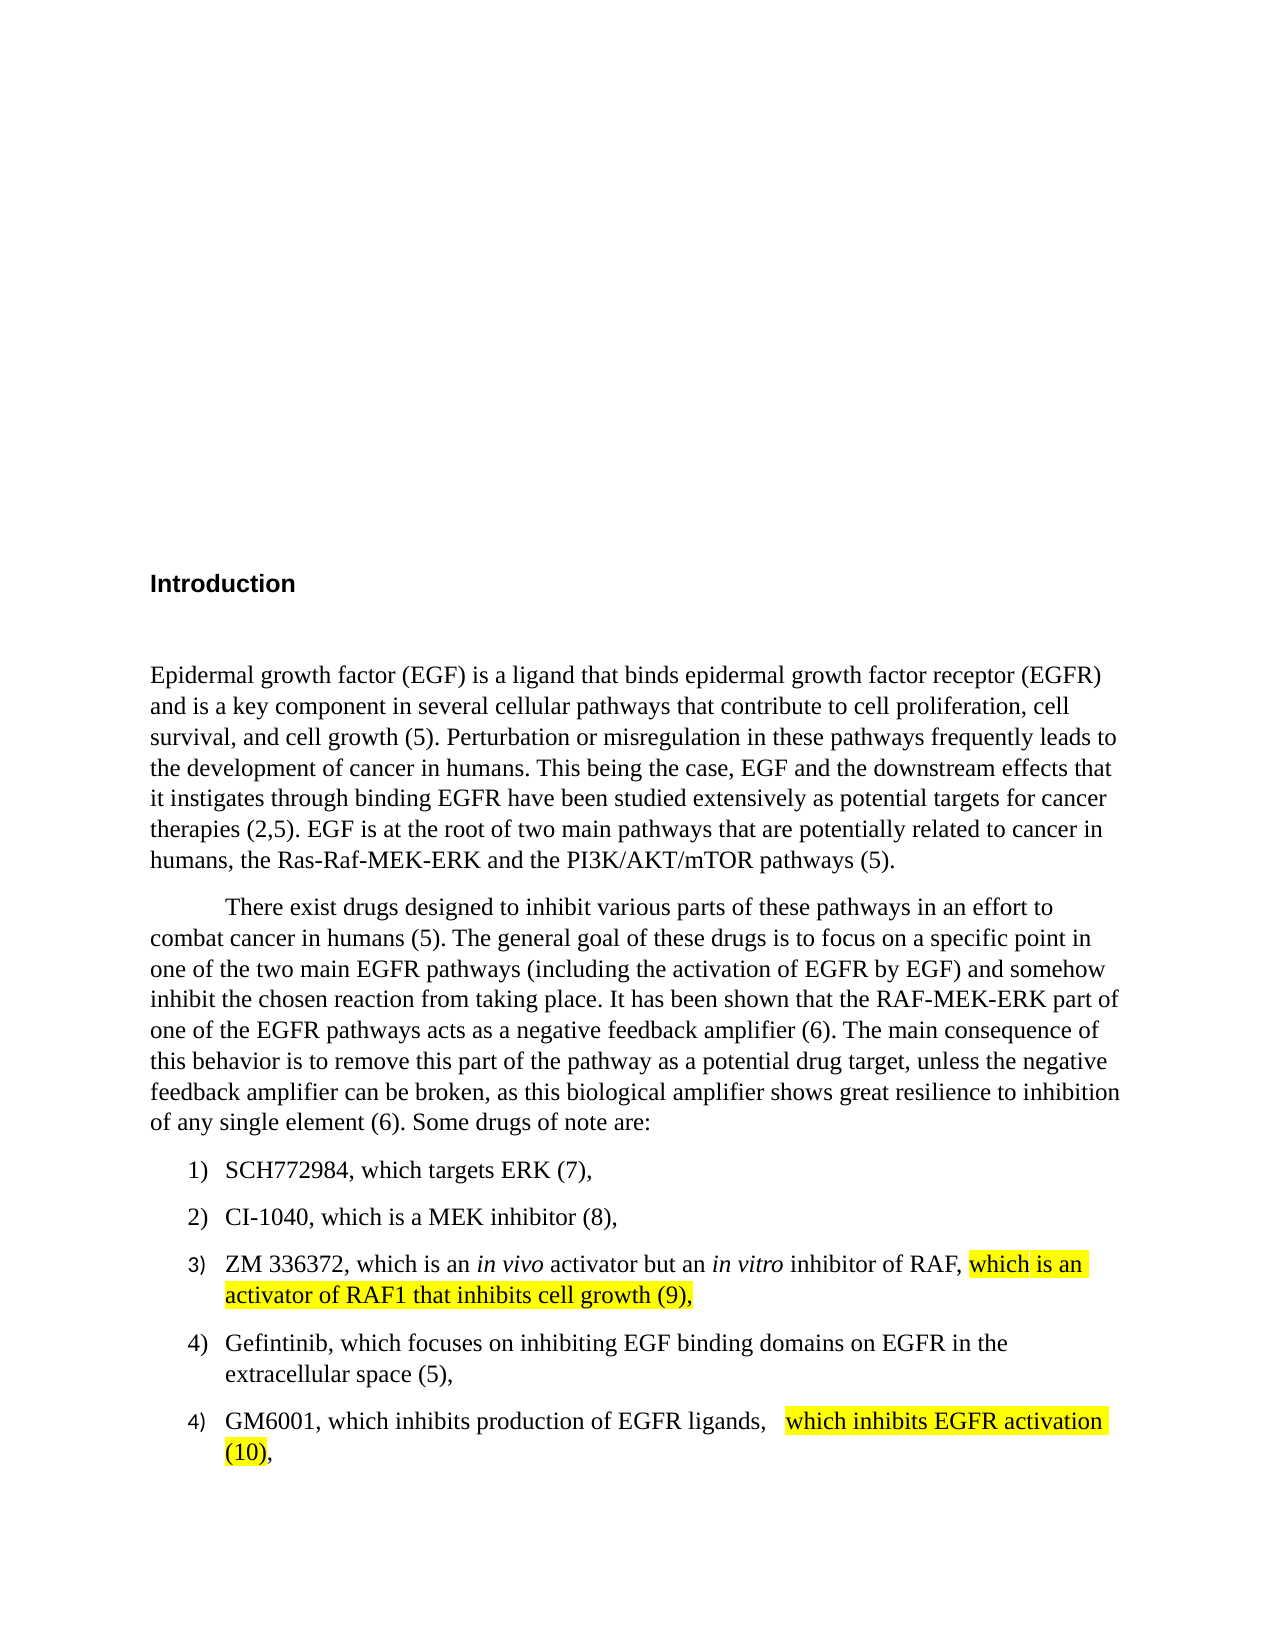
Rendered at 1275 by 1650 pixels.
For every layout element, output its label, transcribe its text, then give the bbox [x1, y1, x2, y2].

list GM6001, which inhibits production of EGFR ligands, which inhibits EGFR activation (10), [187, 1406, 1125, 1466]
list SCH772984, which targets ERK (7), [187, 1155, 1125, 1183]
text Epidermal growth factor (EGF) is a ligand that binds epidermal growth factor receptor (EGFR) and is a key component in several cellular pathways that contribute to cell proliferation, cell survival, and cell growth (5). Perturbation or misregulation in these pathways frequently leads to the development of cancer in humans. This being the case, EGF and the downstream effects that it instigates through binding EGFR have been studied extensively as potential targets for cancer therapies (2,5). EGF is at the root of two main pathways that are potentially related to cancer in humans, the Ras-Raf-MEK-ERK and the PI3K/AKT/mTOR pathways (5). [150, 660, 1125, 873]
text There exist drugs designed to inhibit various parts of these pathways in an effort to combat cancer in humans (5). The general goal of these drugs is to focus on a specific point in one of the two main EGFR pathways (including the activation of EGFR by EGF) and somehow inhibit the chosen reaction from taking place. It has been shown that the RAF-MEK-ERK part of one of the EGFR pathways acts as a negative feedback amplifier (6). The main consequence of this behavior is to remove this part of the pathway as a potential drug target, unless the negative feedback amplifier can be broken, as this biological amplifier shows great resilience to inhibition of any single element (6). Some drugs of note are: [150, 892, 1125, 1136]
list ZM 336372, which is an in vivo activator but an in vitro inhibitor of RAF, which is an activator of RAF1 that inhibits cell growth (9), [187, 1249, 1125, 1309]
list Gefintinib, which focuses on inhibiting EGF binding domains on EGFR in the extracellular space (5), [187, 1328, 1125, 1387]
text Introduction [150, 569, 1125, 598]
list CI-1040, which is a MEK inhibitor (8), [187, 1202, 1125, 1231]
